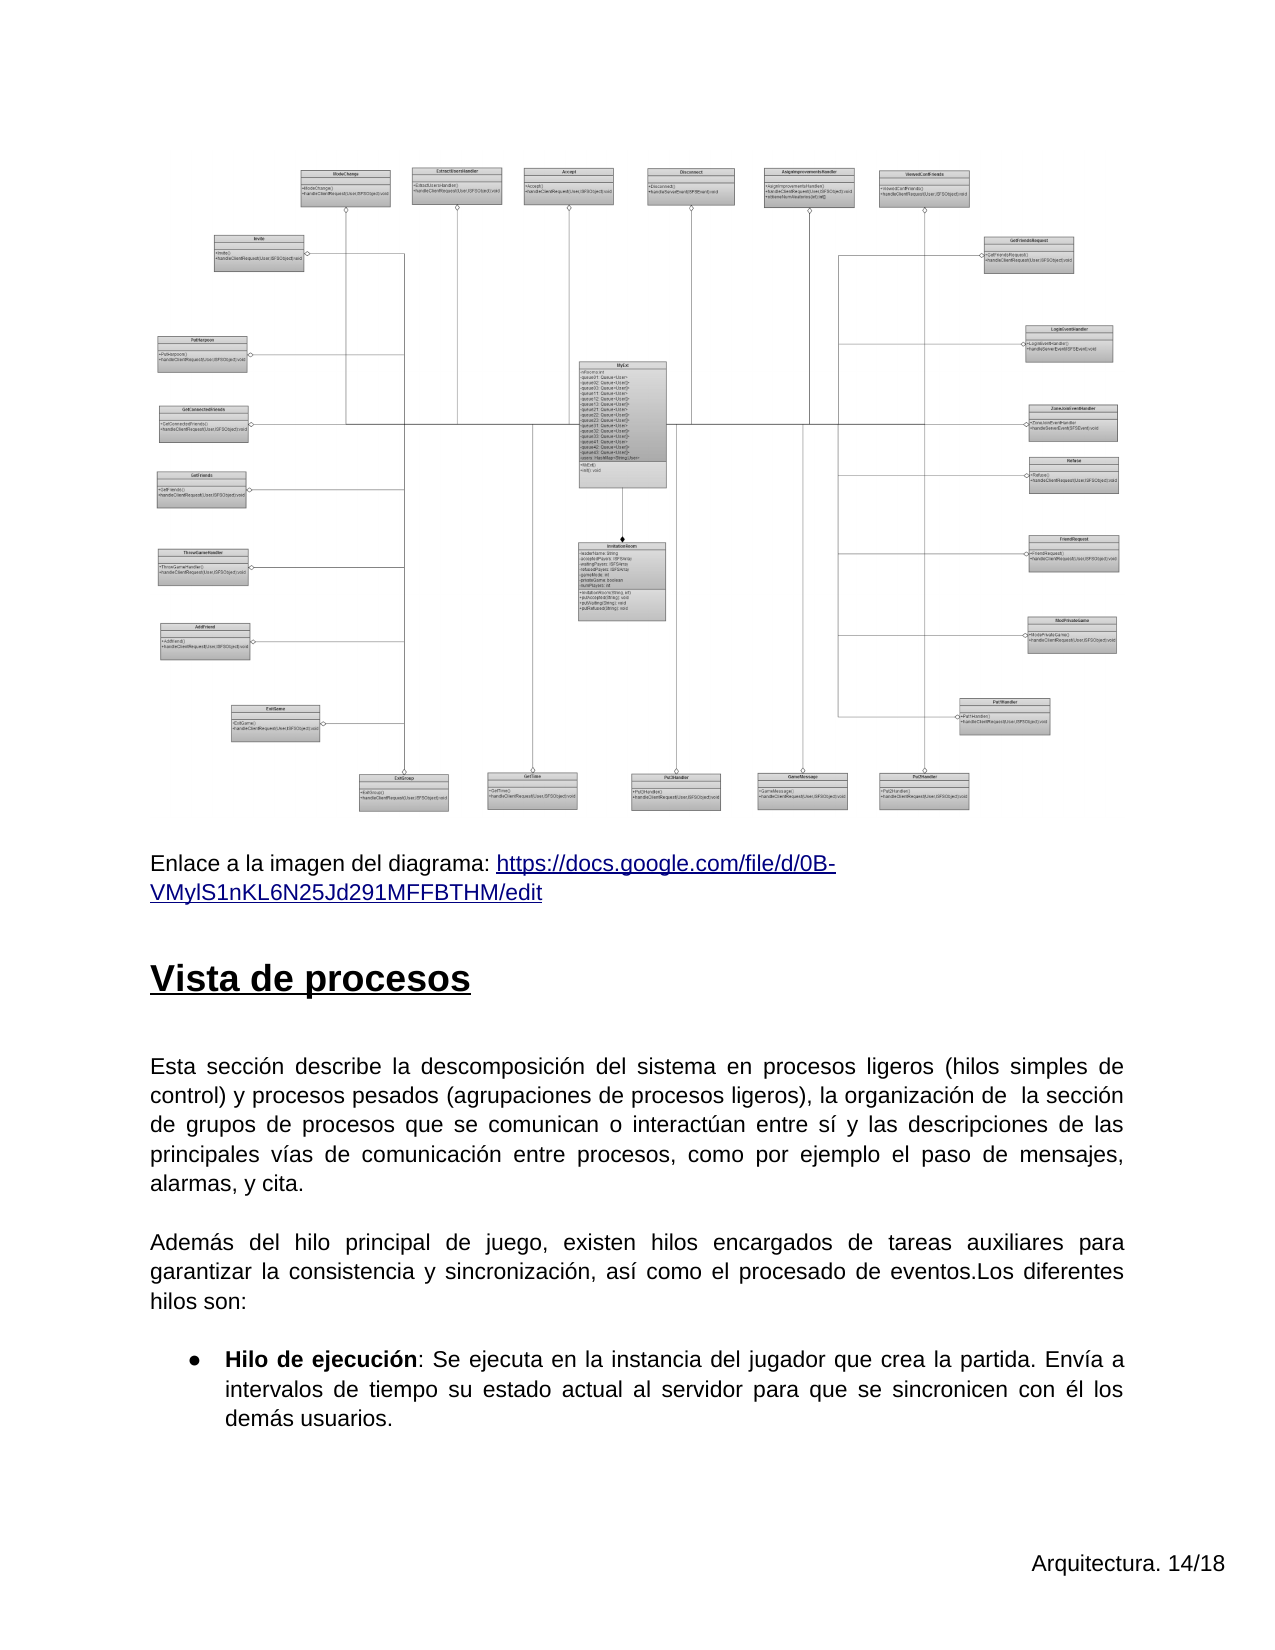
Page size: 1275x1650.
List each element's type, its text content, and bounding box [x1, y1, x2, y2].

text Esta sección describe la descomposición del sistema en procesos ligeros (hilos simples de control) y procesos pesados ​​(agrupaciones de procesos ligeros), la organización de la sección de grupos de procesos que se comunican o interactúan entre sí y las descripciones de las principales vías de comunicación entre procesos, como por ejemplo el paso de mensajes, alarmas, y cita. [150, 1053, 1125, 1197]
text Enlace a la imagen del diagrama: https://docs.google.com/file/d/0B-VMylS1nKL6N25Jd291MFFBTHM/edit [150, 850, 1125, 905]
text Además del hilo principal de juego, existen hilos encargados de tareas auxiliares para garantizar la consistencia y sincronización, así como el procesado de eventos.Los diferentes hilos son: [150, 1230, 1125, 1314]
list Hilo de ejecución: Se ejecuta en la instancia del jugador que crea la partida. Envía a intervalos de tiempo su estado actual al servidor para que se sincronicen con él los demás usuarios. [187, 1347, 1125, 1432]
picture [150, 150, 1125, 818]
text Vista de procesos [150, 957, 1125, 999]
